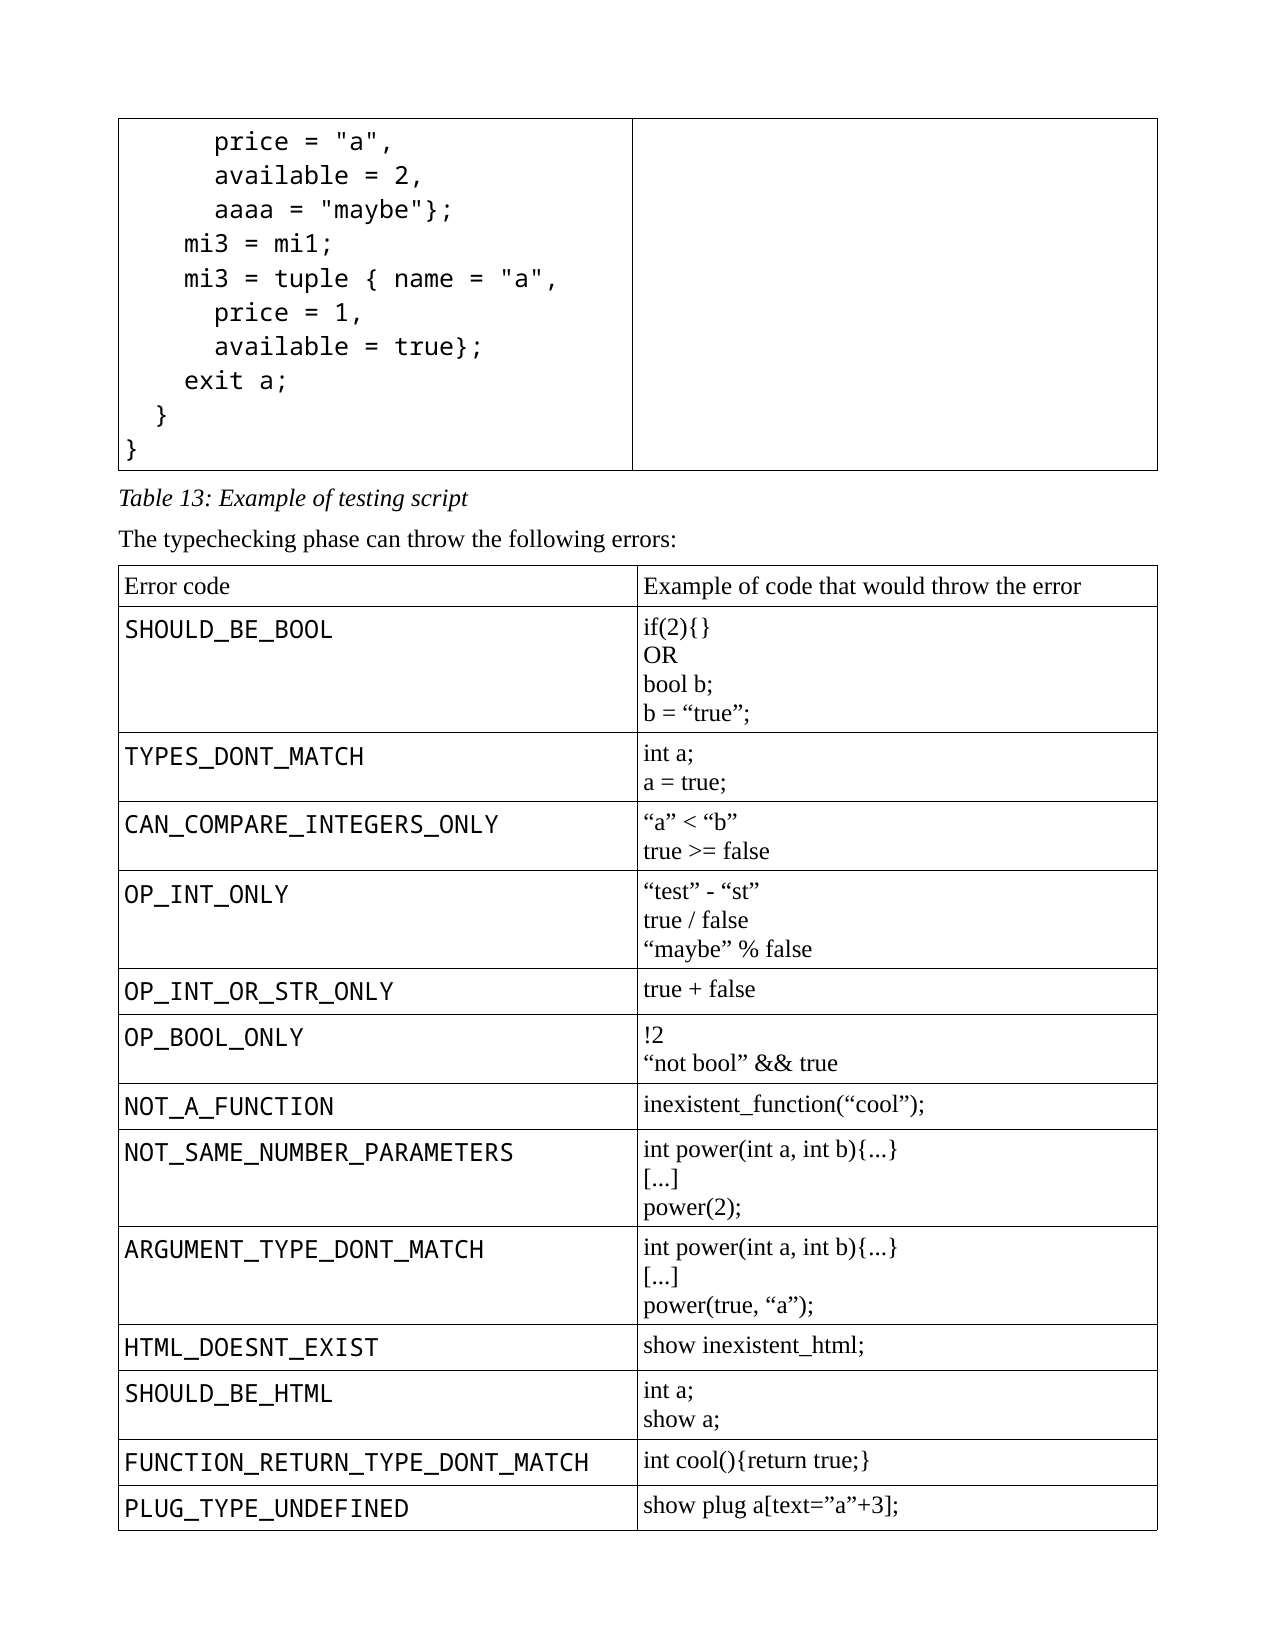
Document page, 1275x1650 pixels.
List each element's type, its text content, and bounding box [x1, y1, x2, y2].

table_cell show plug a[text=”a”+3]; [638, 1486, 1157, 1530]
table_cell SHOULD_BE_BOOL [119, 607, 637, 732]
table_cell int power(int a, int b){...} [...] power(true, “a”); [638, 1227, 1157, 1324]
table_cell OP_INT_ONLY [119, 871, 637, 968]
table_cell price = "a", available = 2, aaaa = "maybe"}; mi3 = mi1; mi3 = tuple { name = "a", price = 1, available = true}; exit a; } } [119, 119, 632, 470]
table_cell true + false [638, 969, 1157, 1014]
table_cell show inexistent_html; [638, 1325, 1157, 1370]
table_cell int cool(){return true;} [638, 1440, 1157, 1484]
table_cell PLUG_TYPE_UNDEFINED [119, 1486, 637, 1530]
table_cell OP_BOOL_ONLY [119, 1015, 637, 1083]
table_cell HTML_DOESNT_EXIST [119, 1325, 637, 1370]
table_header Error code [119, 566, 637, 606]
table_cell “a” < “b” true >= false [638, 802, 1157, 870]
table_cell if(2){} OR bool b; b = “true”; [638, 607, 1157, 732]
table_cell CAN_COMPARE_INTEGERS_ONLY [119, 802, 637, 870]
text Table 13: Example of testing script [118, 483, 1157, 512]
table_cell !2 “not bool” && true [638, 1015, 1157, 1083]
table_cell int a; show a; [638, 1371, 1157, 1439]
table_cell ARGUMENT_TYPE_DONT_MATCH [119, 1227, 637, 1324]
table_cell “test” - “st” true / false “maybe” % false [638, 871, 1157, 968]
table_cell FUNCTION_RETURN_TYPE_DONT_MATCH [119, 1440, 637, 1484]
table_cell [633, 119, 1157, 470]
table_cell OP_INT_OR_STR_ONLY [119, 969, 637, 1014]
table_cell NOT_A_FUNCTION [119, 1084, 637, 1128]
table_cell inexistent_function(“cool”); [638, 1084, 1157, 1128]
table_cell NOT_SAME_NUMBER_PARAMETERS [119, 1130, 637, 1226]
text The typechecking phase can throw the following errors: [118, 524, 1157, 553]
table_cell SHOULD_BE_HTML [119, 1371, 637, 1439]
table_header Example of code that would throw the error [638, 566, 1157, 606]
table_cell TYPES_DONT_MATCH [119, 733, 637, 801]
table_cell int a; a = true; [638, 733, 1157, 801]
table_cell int power(int a, int b){...} [...] power(2); [638, 1130, 1157, 1226]
